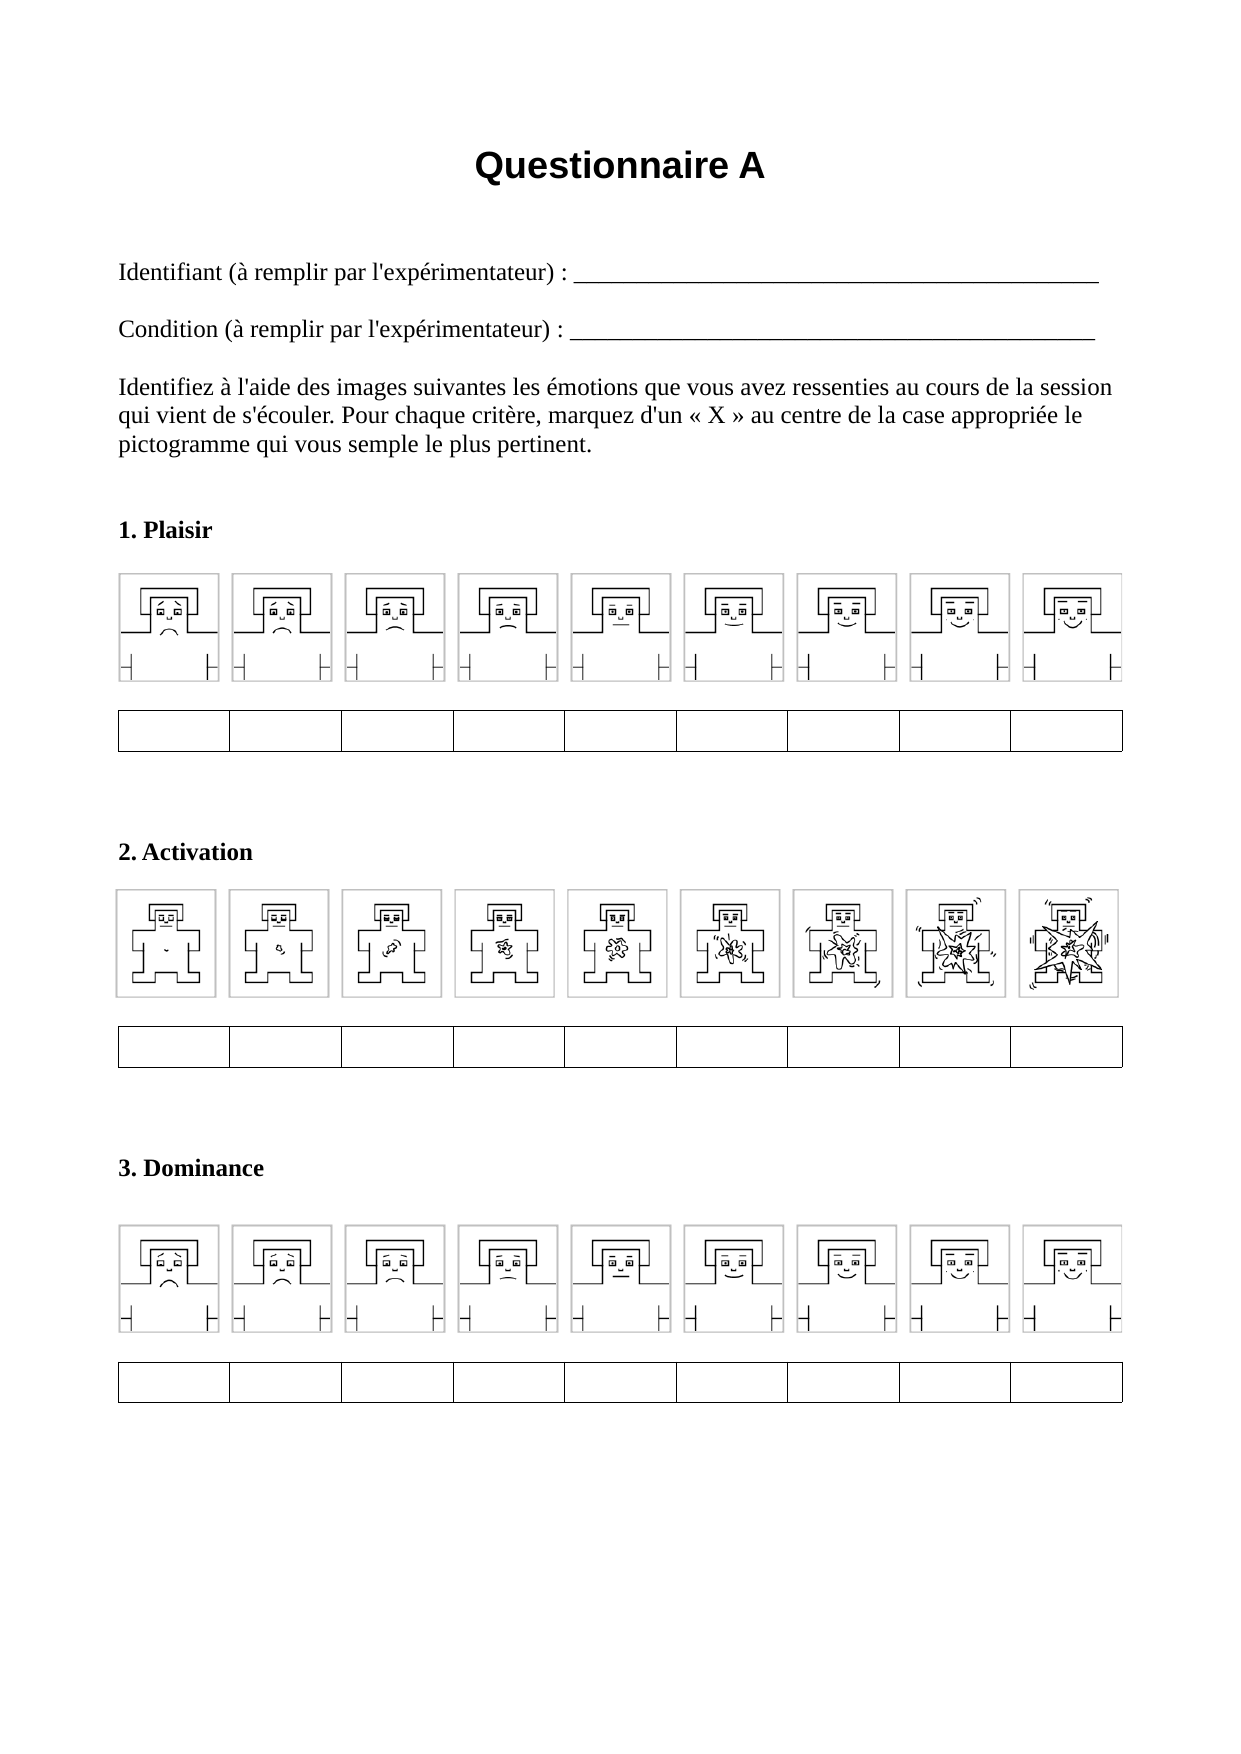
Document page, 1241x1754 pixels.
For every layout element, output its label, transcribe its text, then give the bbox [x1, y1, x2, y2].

table_header [900, 1363, 1010, 1402]
table_header [230, 1027, 341, 1067]
picture [118, 573, 1123, 682]
table_header [454, 711, 564, 751]
table_header [788, 1363, 899, 1402]
table_header [900, 1027, 1010, 1067]
text Condition (à remplir par l'expérimentateur) : __________________________________________ [118, 314, 1122, 343]
table_header [342, 711, 453, 751]
table_header [342, 1027, 453, 1067]
table_header [677, 711, 787, 751]
picture [118, 1224, 1123, 1333]
table_header [119, 1363, 229, 1402]
table_header [119, 711, 229, 751]
table_header [565, 1027, 676, 1067]
table_header [454, 1363, 564, 1402]
table_header [788, 711, 899, 751]
text Identifiant (à remplir par l'expérimentateur) : __________________________________________ [118, 257, 1122, 286]
text 3. Dominance [118, 1153, 1122, 1182]
table_header [1011, 1363, 1122, 1402]
table_header [119, 1027, 229, 1067]
table_header [454, 1027, 564, 1067]
text 1. Plaisir [118, 516, 1122, 544]
table_header [677, 1027, 787, 1067]
table_header [230, 711, 341, 751]
table_header [1011, 1027, 1122, 1067]
picture [115, 889, 1119, 998]
text 2. Activation [118, 837, 1122, 866]
table_header [788, 1027, 899, 1067]
table_header [1011, 711, 1122, 751]
table_header [342, 1363, 453, 1402]
text Identifiez à l'aide des images suivantes les émotions que vous avez ressenties au cours de la session qui vient de s'écouler. Pour chaque critère, marquez d'un « X » au centre de la case appropriée le pictogramme qui vous semple le plus pertinent. [118, 372, 1122, 458]
table_header [565, 711, 676, 751]
table_header [230, 1363, 341, 1402]
table_header [565, 1363, 676, 1402]
table_header [900, 711, 1010, 751]
table_header [677, 1363, 787, 1402]
subtitle Questionnaire A [118, 143, 1122, 187]
